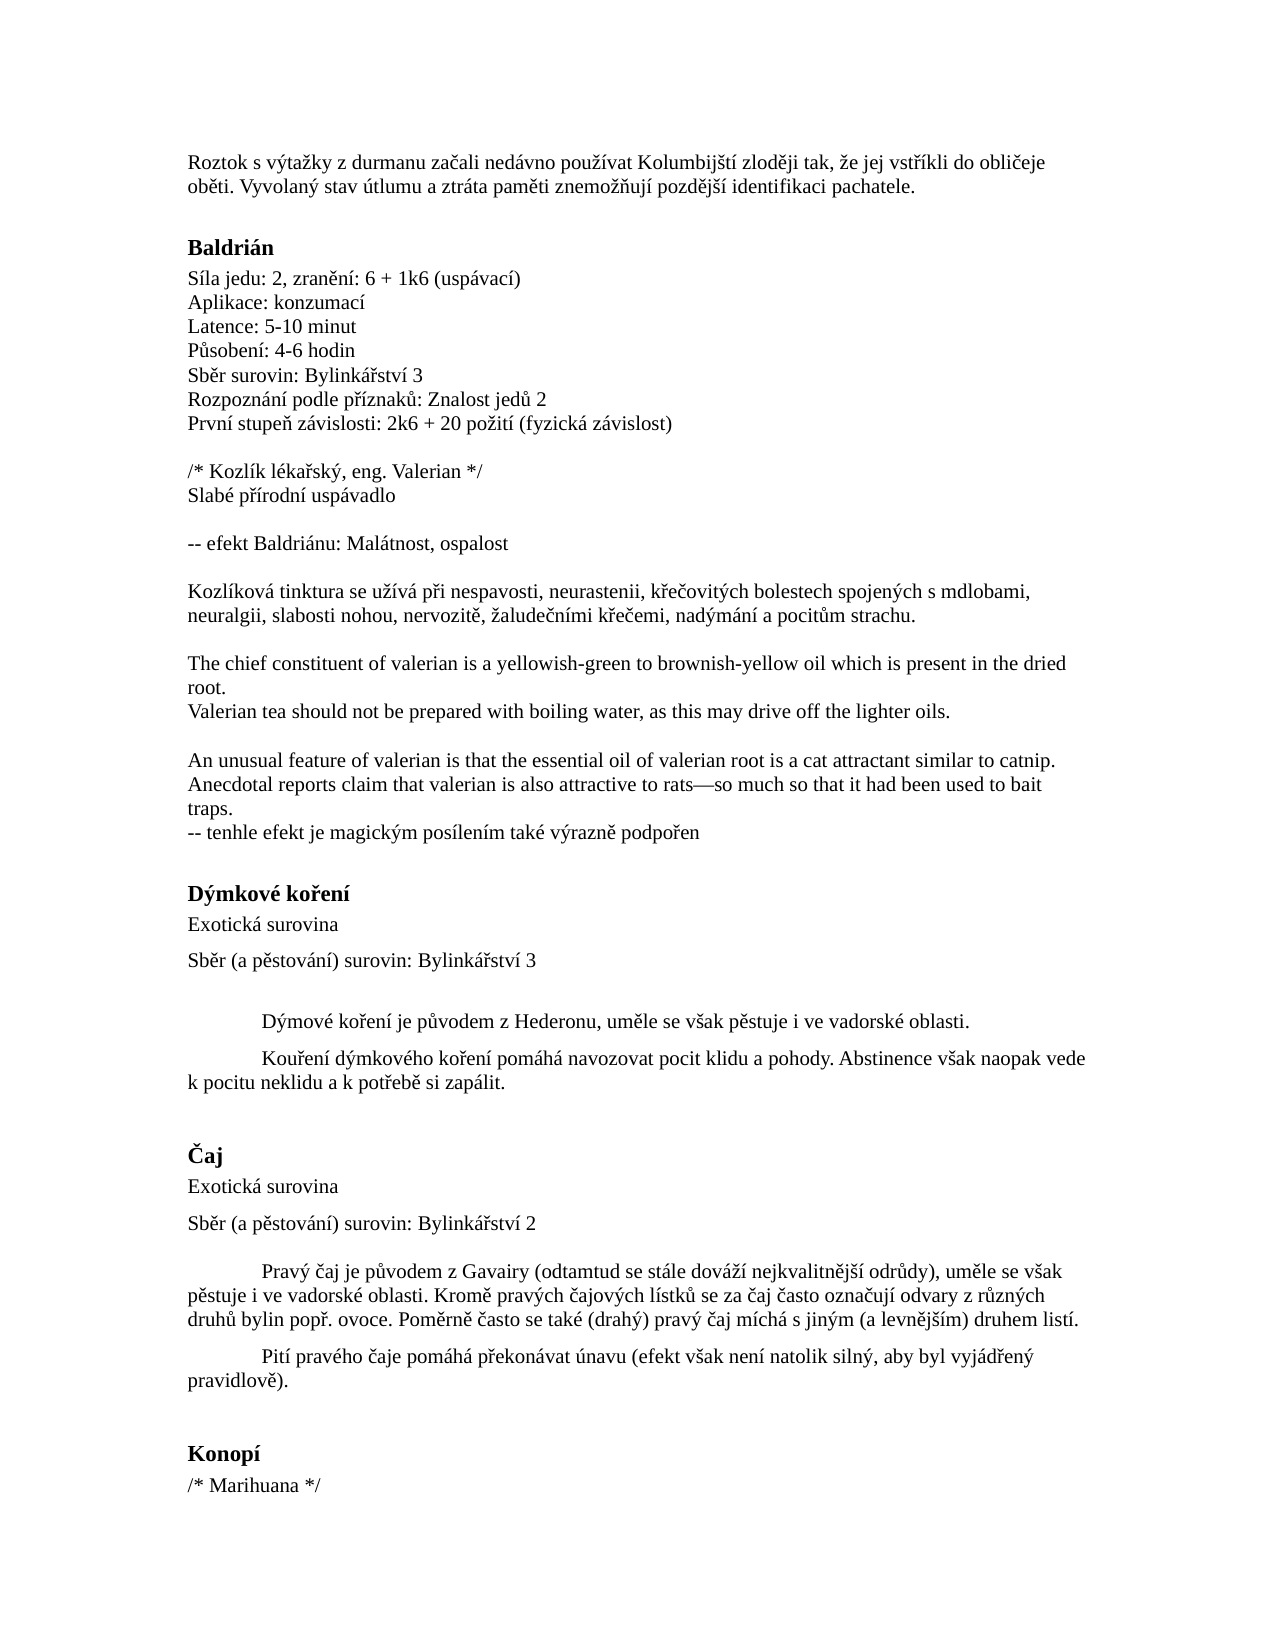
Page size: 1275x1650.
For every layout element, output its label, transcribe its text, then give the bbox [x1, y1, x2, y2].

text Aplikace: konzumací [187, 290, 1087, 314]
subtitle Čaj [187, 1142, 1087, 1168]
text /* Marihuana */ [187, 1472, 1087, 1497]
text Rozpoznání podle příznaků: Znalost jedů 2 [187, 387, 1087, 411]
text Sběr (a pěstování) surovin: Bylinkářství 3 [187, 948, 1087, 972]
subtitle Konopí [187, 1440, 1087, 1467]
text Exotická surovina [187, 1174, 1087, 1198]
text Exotická surovina [187, 912, 1087, 936]
text Síla jedu: 2, zranění: 6 + 1k6 (uspávací) [187, 266, 1087, 290]
text První stupeň závislosti: 2k6 + 20 požití (fyzická závislost) [187, 411, 1087, 435]
text The chief constituent of valerian is a yellowish-green to brownish-yellow oil which is present in the dried root. [187, 651, 1087, 699]
text Sběr surovin: Bylinkářství 3 [187, 362, 1087, 387]
text Pití pravého čaje pomáhá překonávat únavu (efekt však není natolik silný, aby byl vyjádřený pravidlově). [187, 1344, 1087, 1392]
text Slabé přírodní uspávadlo [187, 483, 1087, 507]
subtitle Baldrián [187, 234, 1087, 260]
text Pravý čaj je původem z Gavairy (odtamtud se stále dováží nejkvalitnější odrůdy), uměle se však pěstuje i ve vadorské oblasti. Kromě pravých čajových lístků se za čaj často označují odvary z různých druhů bylin popř. ovoce. Poměrně často se také (drahý) pravý čaj míchá s jiným (a levnějším) druhem listí. [187, 1259, 1087, 1331]
text -- tenhle efekt je magickým posílením také výrazně podpořen [187, 820, 1087, 844]
text Valerian tea should not be prepared with boiling water, as this may drive off the lighter oils. [187, 699, 1087, 723]
text Působení: 4-6 hodin [187, 338, 1087, 362]
text Latence: 5-10 minut [187, 314, 1087, 338]
text Kozlíková tinktura se užívá při nespavosti, neurastenii, křečovitých bolestech spojených s mdlobami, neuralgii, slabosti nohou, nervozitě, žaludečními křečemi, nadýmání a pocitům strachu. [187, 579, 1087, 627]
text Dýmové koření je původem z Hederonu, uměle se však pěstuje i ve vadorské oblasti. [187, 1009, 1087, 1033]
text Sběr (a pěstování) surovin: Bylinkářství 2 [187, 1211, 1087, 1235]
text /* Kozlík lékařský, eng. Valerian */ [187, 459, 1087, 483]
text Roztok s výtažky z durmanu začali nedávno používat Kolumbijští zloději tak, že jej vstříkli do obličeje oběti. Vyvolaný stav útlumu a ztráta paměti znemožňují pozdější identifikaci pachatele. [187, 150, 1087, 198]
subtitle Dýmkové koření [187, 879, 1087, 906]
text -- efekt Baldriánu: Malátnost, ospalost [187, 531, 1087, 555]
text An unusual feature of valerian is that the essential oil of valerian root is a cat attractant similar to catnip. Anecdotal reports claim that valerian is also attractive to rats—so much so that it had been used to bait traps. [187, 747, 1087, 820]
text Kouření dýmkového koření pomáhá navozovat pocit klidu a pohody. Abstinence však naopak vede k pocitu neklidu a k potřebě si zapálit. [187, 1046, 1087, 1094]
